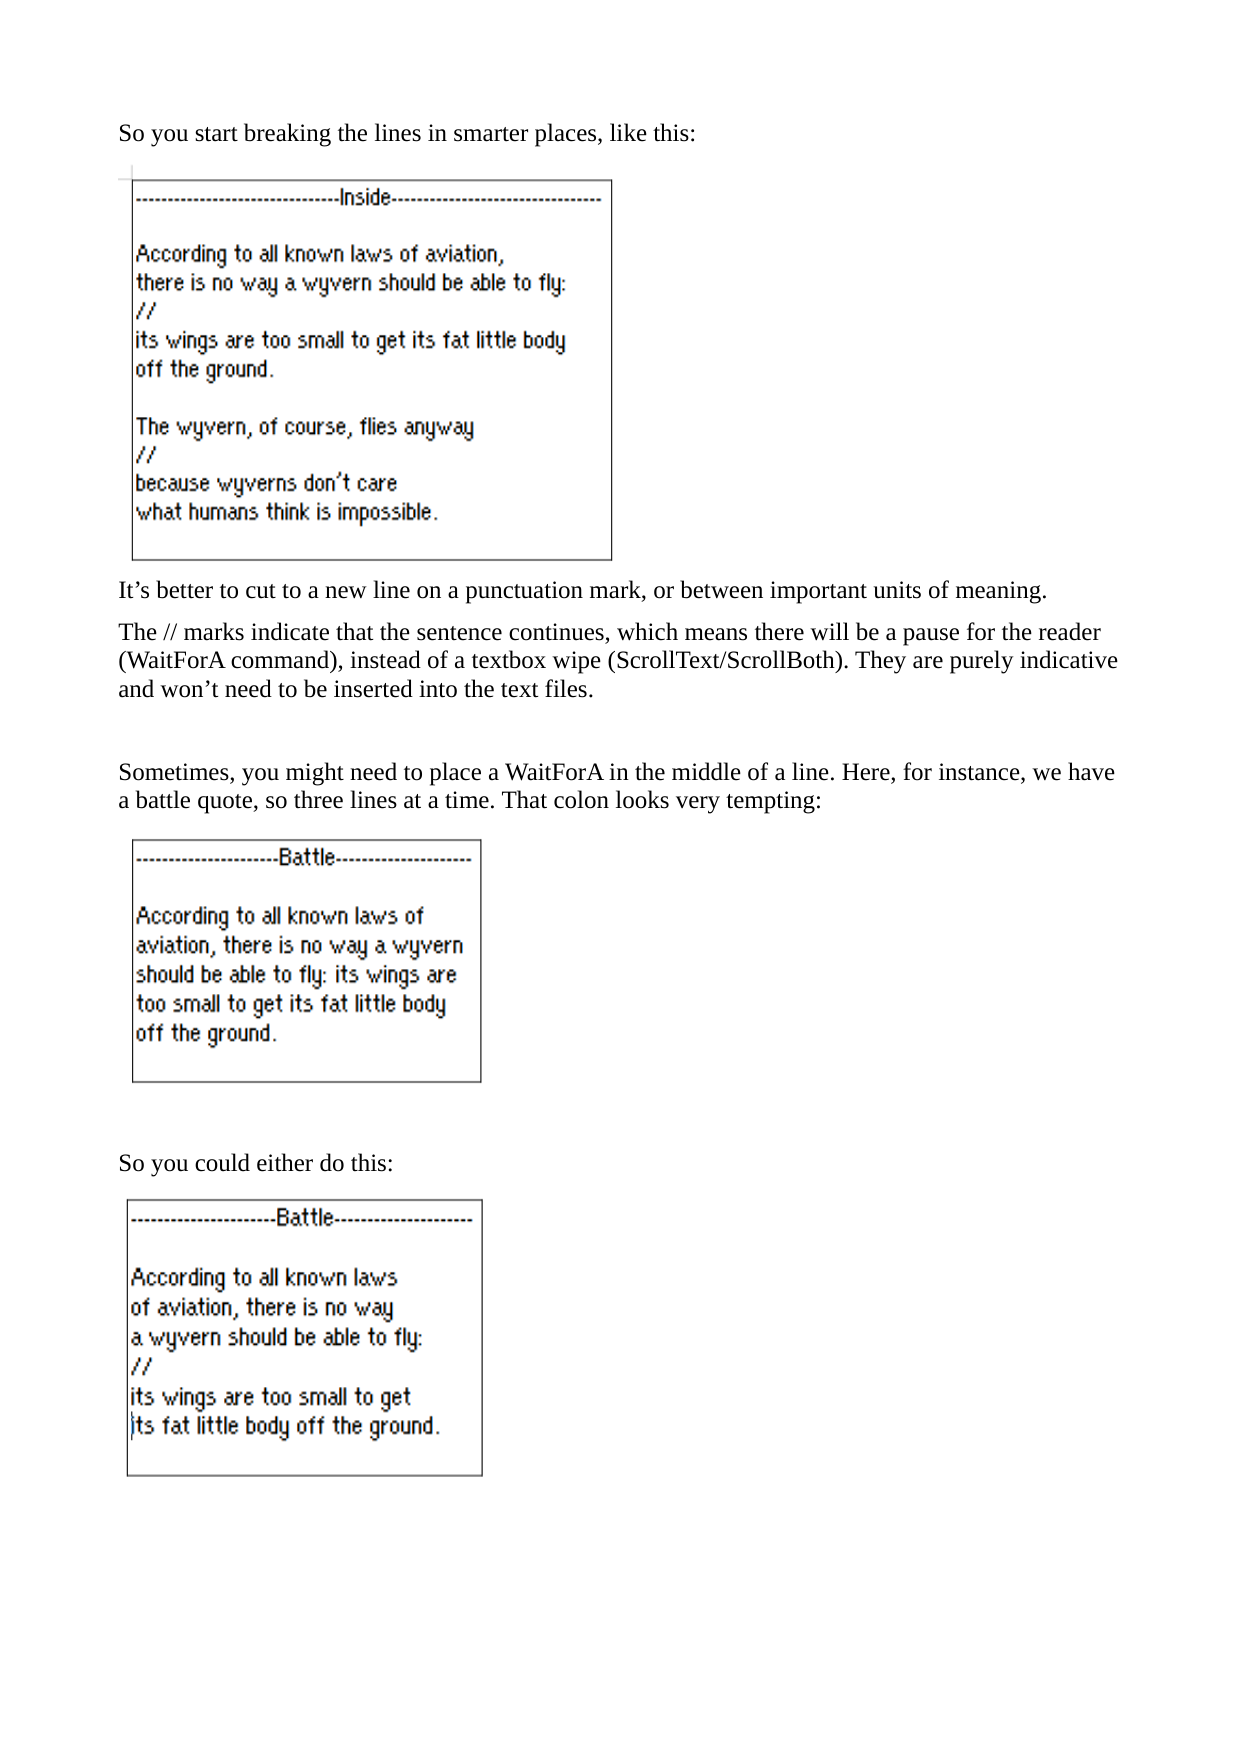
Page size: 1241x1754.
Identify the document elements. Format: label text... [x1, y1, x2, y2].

text So you could either do this: [118, 1148, 1122, 1177]
text The // marks indicate that the sentence continues, which means there will be a pause for the reader (WaitForA command), instead of a textbox wipe (ScrollText/ScrollBoth). They are purely indicative and won’t need to be inserted into the text files. [118, 617, 1122, 703]
picture [118, 1189, 496, 1489]
text It’s better to cut to a new line on a punctuation mark, or between important units of meaning. [118, 159, 1122, 604]
text Sometimes, you might need to place a WaitForA in the middle of a line. Here, for instance, we have a battle quote, so three lines at a time. That colon looks very tempting: [118, 757, 1122, 814]
text So you start breaking the lines in smarter places, like this: [118, 118, 1122, 147]
picture [118, 826, 501, 1107]
picture [118, 159, 625, 576]
